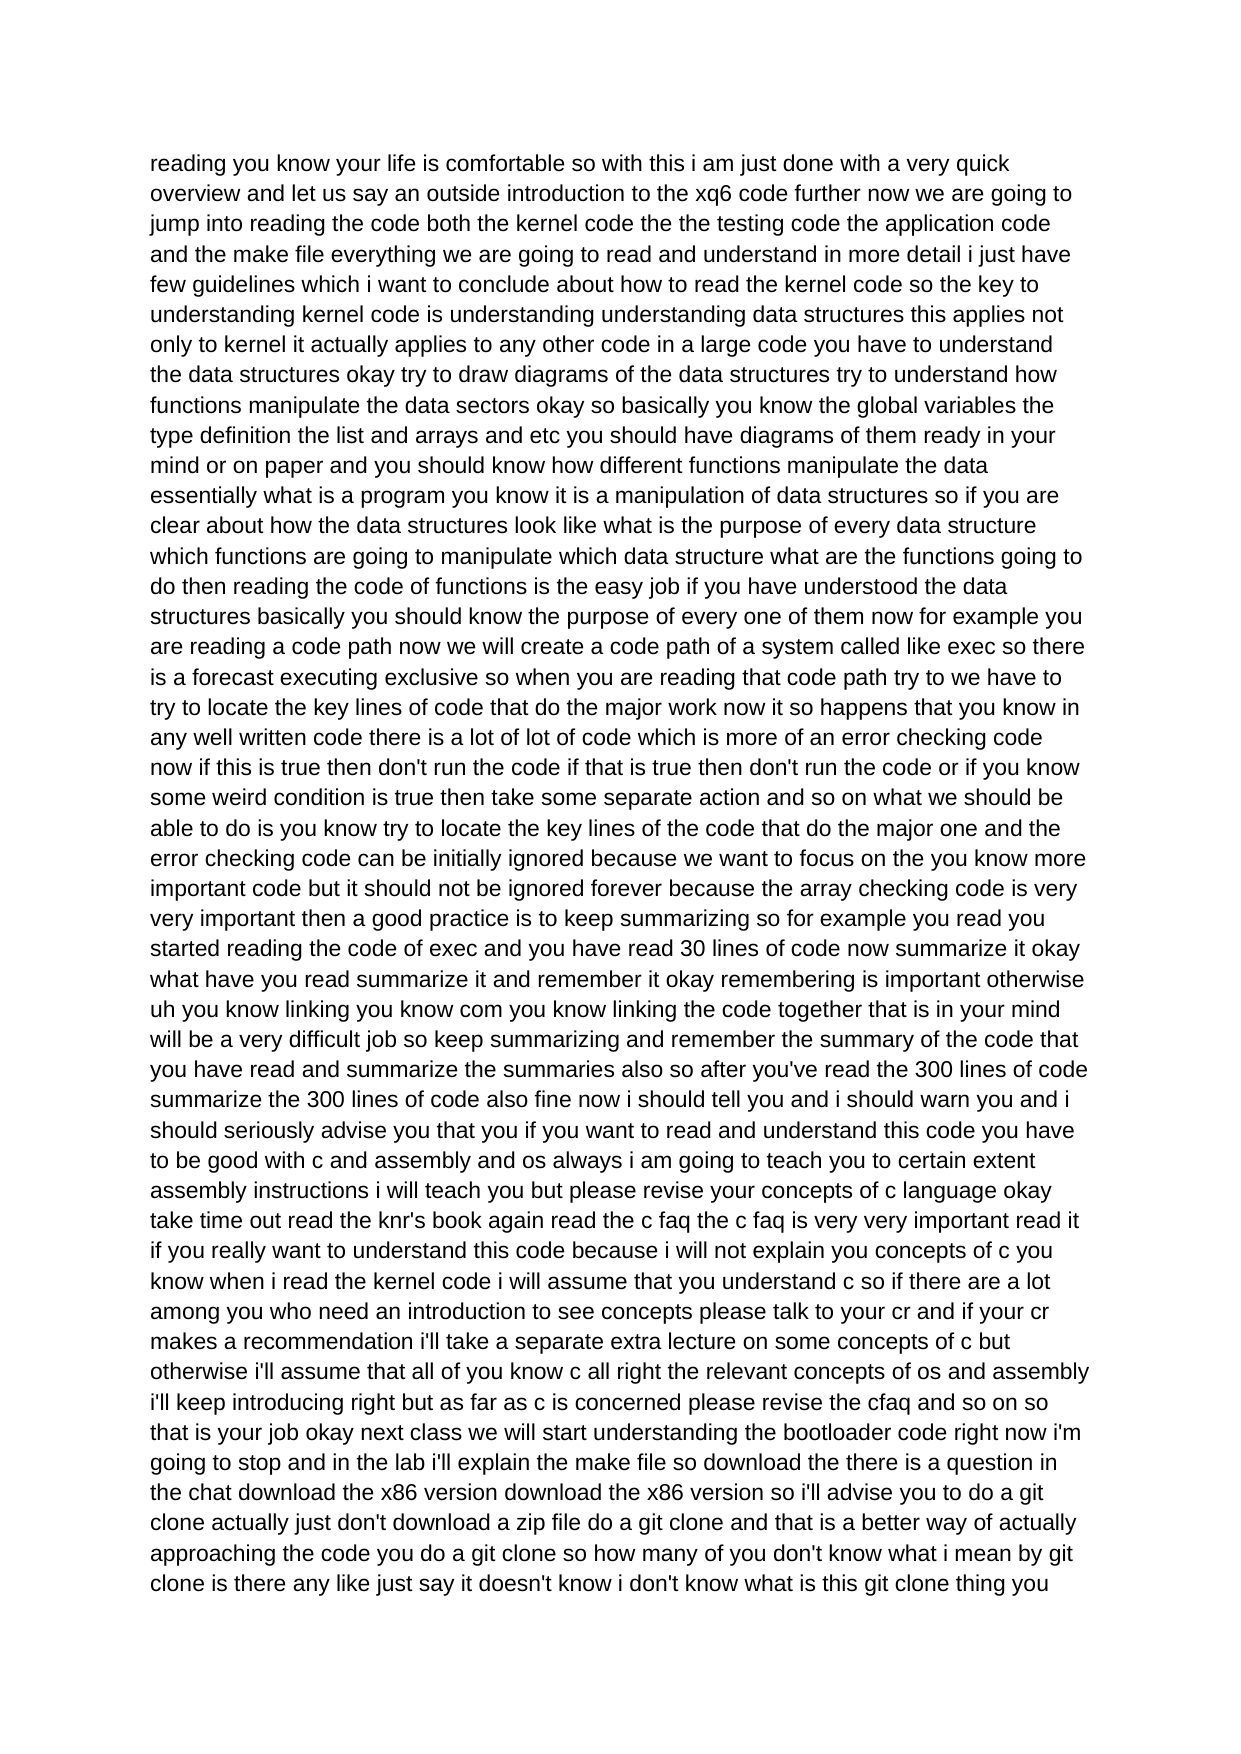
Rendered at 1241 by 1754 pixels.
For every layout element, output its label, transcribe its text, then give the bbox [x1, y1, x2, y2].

text reading you know your life is comfortable so with this i am just done with a very quick overview and let us say an outside introduction to the xq6 code further now we are going to jump into reading the code both the kernel code the the testing code the application code and the make file everything we are going to read and understand in more detail i just have few guidelines which i want to conclude about how to read the kernel code so the key to understanding kernel code is understanding understanding data structures this applies not only to kernel it actually applies to any other code in a large code you have to understand the data structures okay try to draw diagrams of the data structures try to understand how functions manipulate the data sectors okay so basically you know the global variables the type definition the list and arrays and etc you should have diagrams of them ready in your mind or on paper and you should know how different functions manipulate the data essentially what is a program you know it is a manipulation of data structures so if you are clear about how the data structures look like what is the purpose of every data structure which functions are going to manipulate which data structure what are the functions going to do then reading the code of functions is the easy job if you have understood the data structures basically you should know the purpose of every one of them now for example you are reading a code path now we will create a code path of a system called like exec so there is a forecast executing exclusive so when you are reading that code path try to we have to try to locate the key lines of code that do the major work now it so happens that you know in any well written code there is a lot of lot of code which is more of an error checking code now if this is true then don't run the code if that is true then don't run the code or if you know some weird condition is true then take some separate action and so on what we should be able to do is you know try to locate the key lines of the code that do the major one and the error checking code can be initially ignored because we want to focus on the you know more important code but it should not be ignored forever because the array checking code is very very important then a good practice is to keep summarizing so for example you read you started reading the code of exec and you have read 30 lines of code now summarize it okay what have you read summarize it and remember it okay remembering is important otherwise uh you know linking you know com you know linking the code together that is in your mind will be a very difficult job so keep summarizing and remember the summary of the code that you have read and summarize the summaries also so after you've read the 300 lines of code summarize the 300 lines of code also fine now i should tell you and i should warn you and i should seriously advise you that you if you want to read and understand this code you have to be good with c and assembly and os always i am going to teach you to certain extent assembly instructions i will teach you but please revise your concepts of c language okay take time out read the knr's book again read the c faq the c faq is very very important read it if you really want to understand this code because i will not explain you concepts of c you know when i read the kernel code i will assume that you understand c so if there are a lot among you who need an introduction to see concepts please talk to your cr and if your cr makes a recommendation i'll take a separate extra lecture on some concepts of c but otherwise i'll assume that all of you know c all right the relevant concepts of os and assembly i'll keep introducing right but as far as c is concerned please revise the cfaq and so on so that is your job okay next class we will start understanding the bootloader code right now i'm going to stop and in the lab i'll explain the make file so download the there is a question in the chat download the x86 version download the x86 version so i'll advise you to do a git clone actually just don't download a zip file do a git clone and that is a better way of actually approaching the code you do a git clone so how many of you don't know what i mean by git clone is there any like just say it doesn't know i don't know what is this git clone thing you [150, 150, 1090, 1596]
